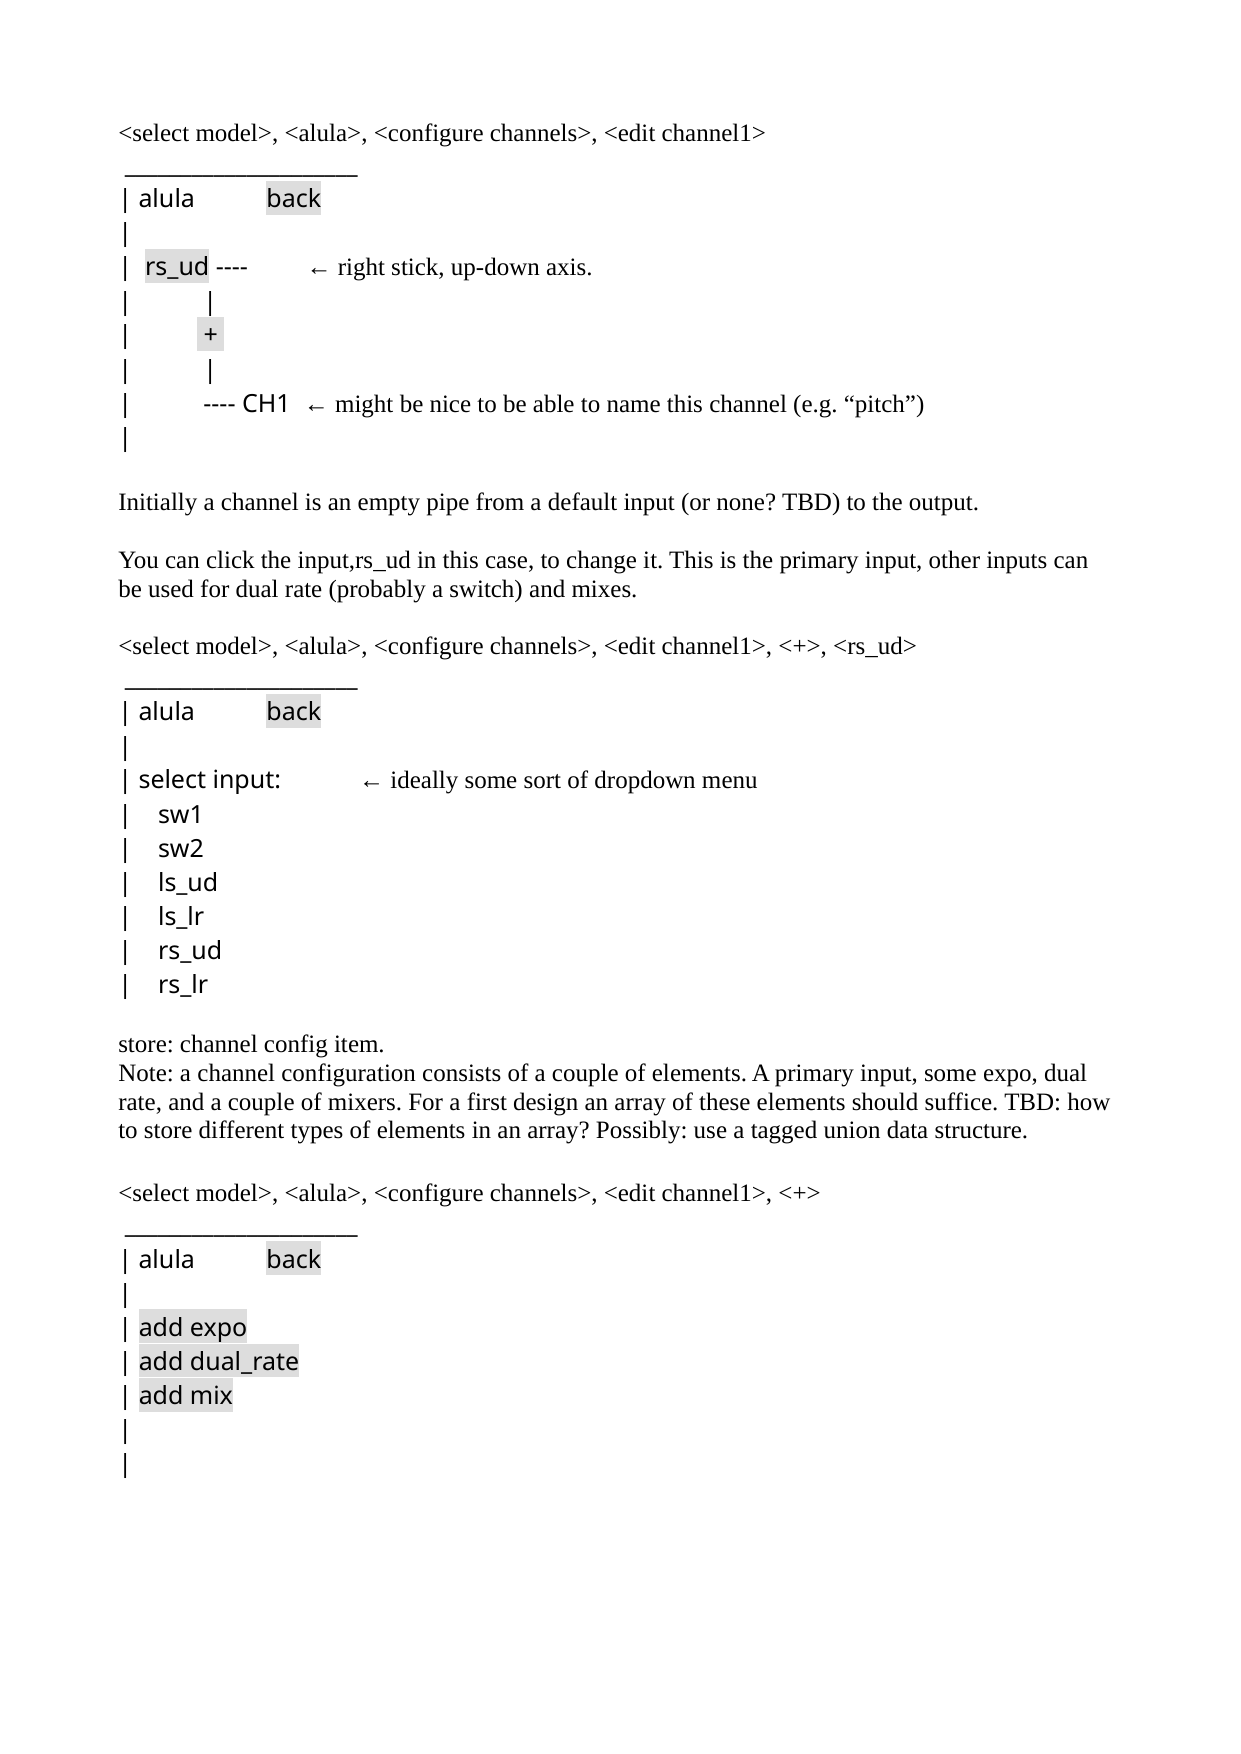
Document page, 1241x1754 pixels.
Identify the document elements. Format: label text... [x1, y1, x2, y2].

text | [118, 1275, 1122, 1309]
text | alula back [118, 694, 1122, 728]
text | ls_ud [118, 864, 1122, 898]
text | ls_lr [118, 898, 1122, 932]
text <select model>, <alula>, <configure channels>, <edit channel1>, <+>, <rs_ud> [118, 631, 1122, 660]
text be used for dual rate (probably a switch) and mixes. [118, 574, 1122, 602]
text | [118, 419, 1122, 453]
text | sw2 [118, 830, 1122, 864]
text | rs_ud [118, 932, 1122, 967]
text | [118, 1446, 1122, 1480]
text | [118, 215, 1122, 249]
text store: channel config item. [118, 1029, 1122, 1058]
text <select model>, <alula>, <configure channels>, <edit channel1> [118, 118, 1122, 147]
text _____________________ [118, 660, 1122, 694]
text | [118, 1412, 1122, 1446]
text | [118, 728, 1122, 762]
text | sw1 [118, 796, 1122, 830]
text Note: a channel configuration consists of a couple of elements. A primary input, some expo, dual rate, and a couple of mixers. For a first design an array of these elements should suffice. TBD: how to store different types of elements in an array? Possibly: use a tagged union data structure. [118, 1058, 1122, 1144]
text | rs_lr [118, 967, 1122, 1001]
text | rs_ud ---- ← right stick, up-down axis. [118, 249, 1122, 283]
text | add dual_rate [118, 1343, 1122, 1377]
text _____________________ [118, 1207, 1122, 1241]
text | select input: ← ideally some sort of dropdown menu [118, 762, 1122, 796]
text | | [118, 283, 1122, 317]
text | + [118, 317, 1122, 351]
text | add expo [118, 1309, 1122, 1343]
text _____________________ [118, 147, 1122, 181]
text | alula back [118, 181, 1122, 215]
text | | [118, 351, 1122, 385]
text <select model>, <alula>, <configure channels>, <edit channel1>, <+> [118, 1178, 1122, 1207]
text You can click the input,rs_ud in this case, to change it. This is the primary input, other inputs can [118, 545, 1122, 574]
text Initially a channel is an empty pipe from a default input (or none? TBD) to the output. [118, 487, 1122, 516]
text | alula back [118, 1241, 1122, 1275]
text | add mix [118, 1377, 1122, 1412]
text | ---- CH1 ← might be nice to be able to name this channel (e.g. “pitch”) [118, 385, 1122, 419]
